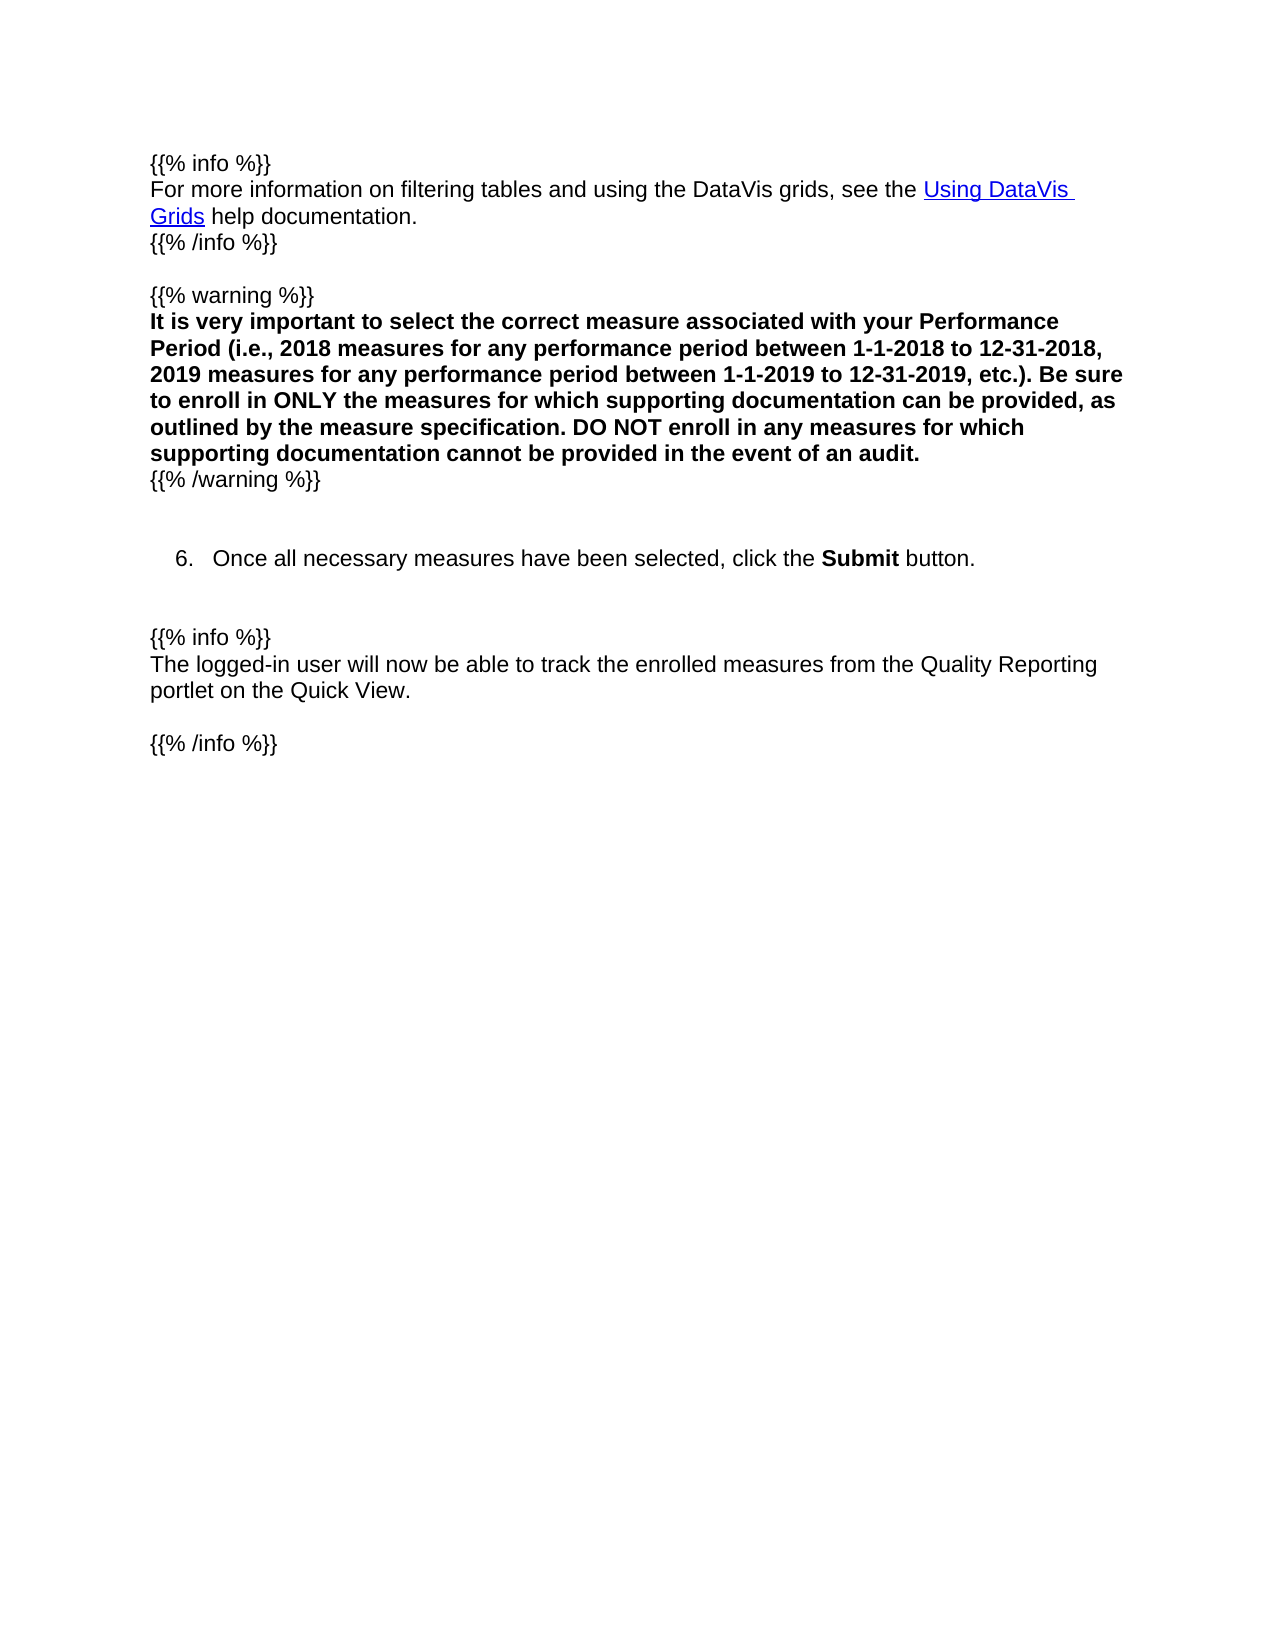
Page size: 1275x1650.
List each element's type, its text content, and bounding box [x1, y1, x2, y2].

text {{% info %}} For more information on filtering tables and using the DataVis grids, see the Using DataVis Grids help documentation. {{% /info %}} [150, 150, 1125, 255]
list Once all necessary measures have been selected, click the Submit button. [175, 545, 1125, 624]
text {{% warning %}} It is very important to select the correct measure associated with your Performance Period (i.e., 2018 measures for any performance period between 1-1-2018 to 12-31-2018, 2019 measures for any performance period between 1-1-2019 to 12-31-2019, etc.). Be sure to enroll in ONLY the measures for which supporting documentation can be provided, as outlined by the measure specification. DO NOT enroll in any measures for which supporting documentation cannot be provided in the event of an audit. {{% /warning %}} [150, 255, 1125, 545]
text {{% info %}} The logged-in user will now be able to track the enrolled measures from the Quality Reporting portlet on the Quick View. {{% /info %}} [150, 624, 1125, 756]
